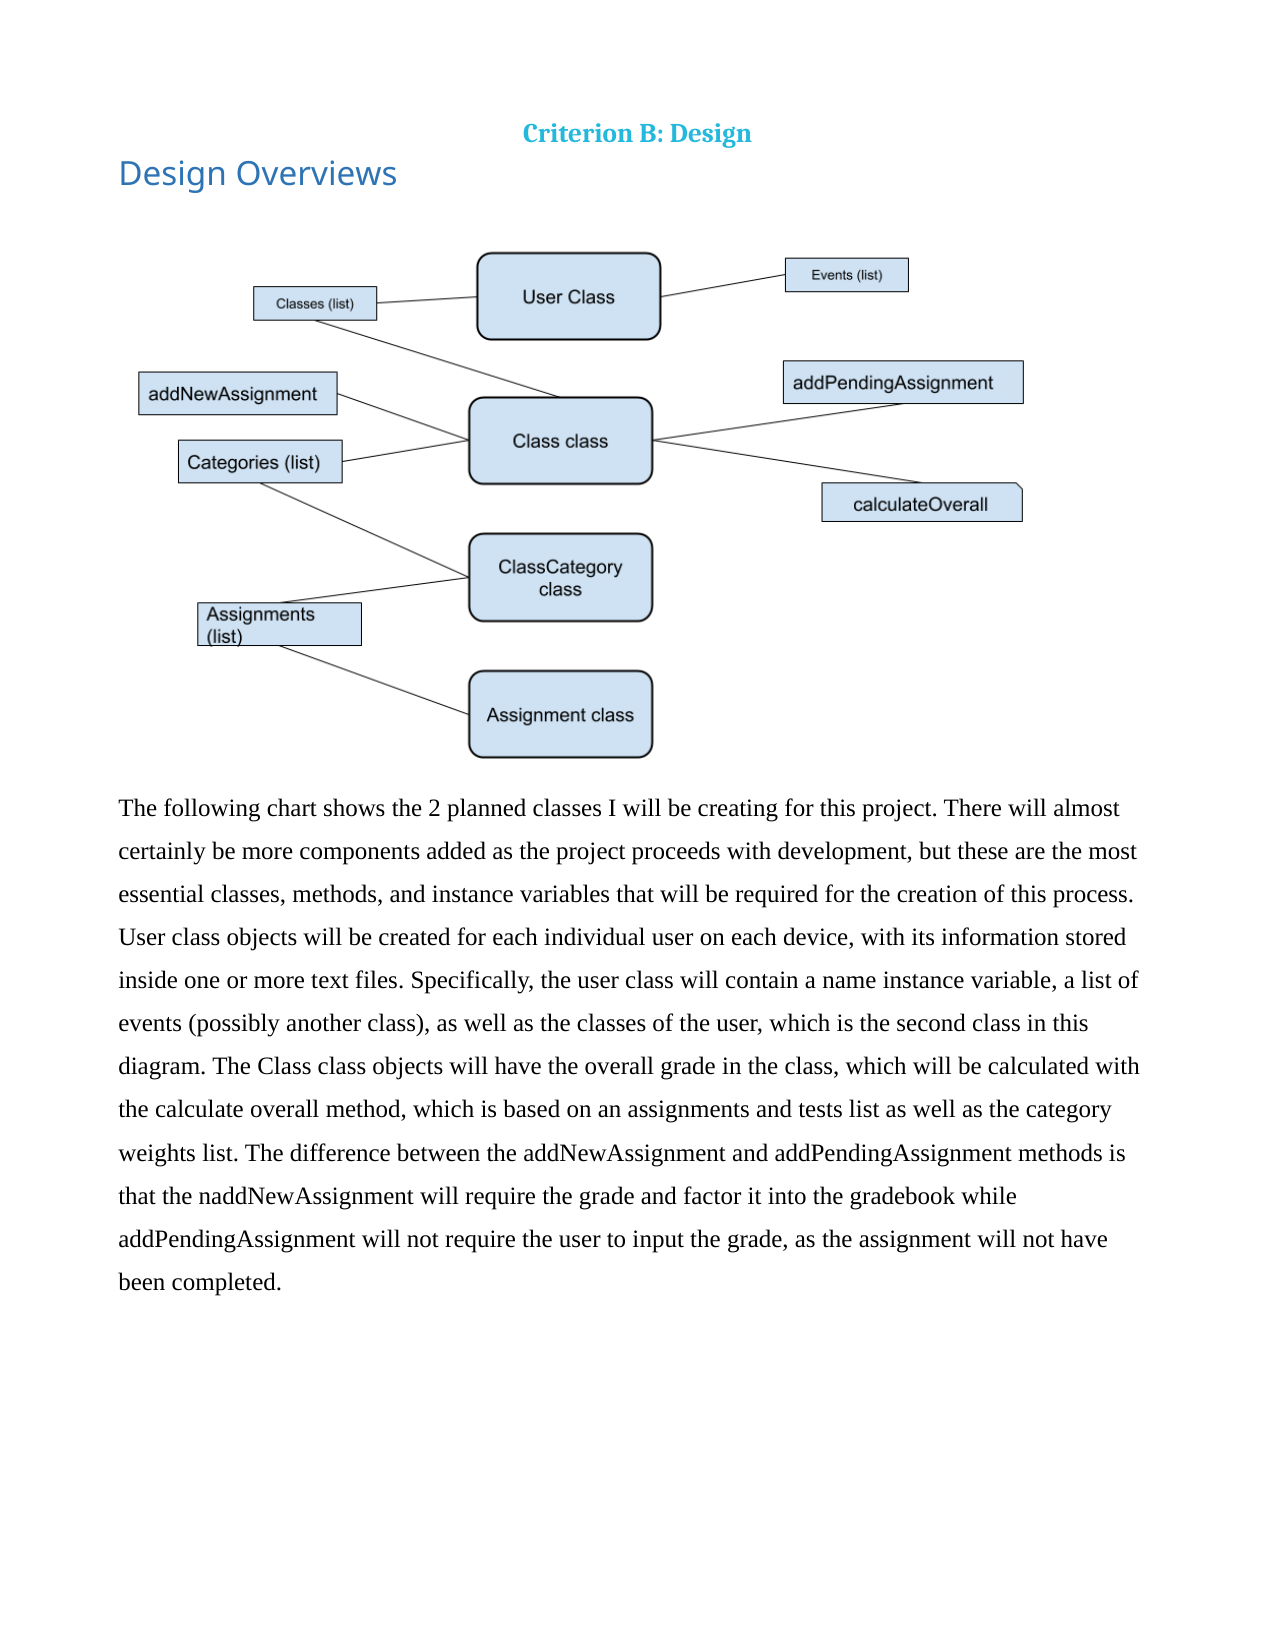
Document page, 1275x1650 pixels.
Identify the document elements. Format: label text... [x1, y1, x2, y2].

text Criterion B: Design [118, 118, 1157, 149]
text User class objects will be created for each individual user on each device, with its information stored inside one or more text files. Specifically, the user class will contain a name instance variable, a list of events (possibly another class), as well as the classes of the user, which is the second class in this diagram. The Class class objects will have the overall grade in the class, which will be calculated with the calculate overall method, which is based on an assignments and tests list as well as the category weights list. The difference between the addNewAssignment and addPendingAssignment methods is that the naddNewAssignment will require the grade and factor it into the gradebook while addPendingAssignment will not require the user to input the grade, as the assignment will not have been completed. [118, 922, 1157, 1296]
text The following chart shows the 2 planned classes I will be creating for this project. There will almost certainly be more components added as the project proceeds with development, but these are the most essential classes, methods, and instance variables that will be required for the creation of this process. [118, 793, 1157, 908]
text Design Overviews [118, 149, 1157, 195]
